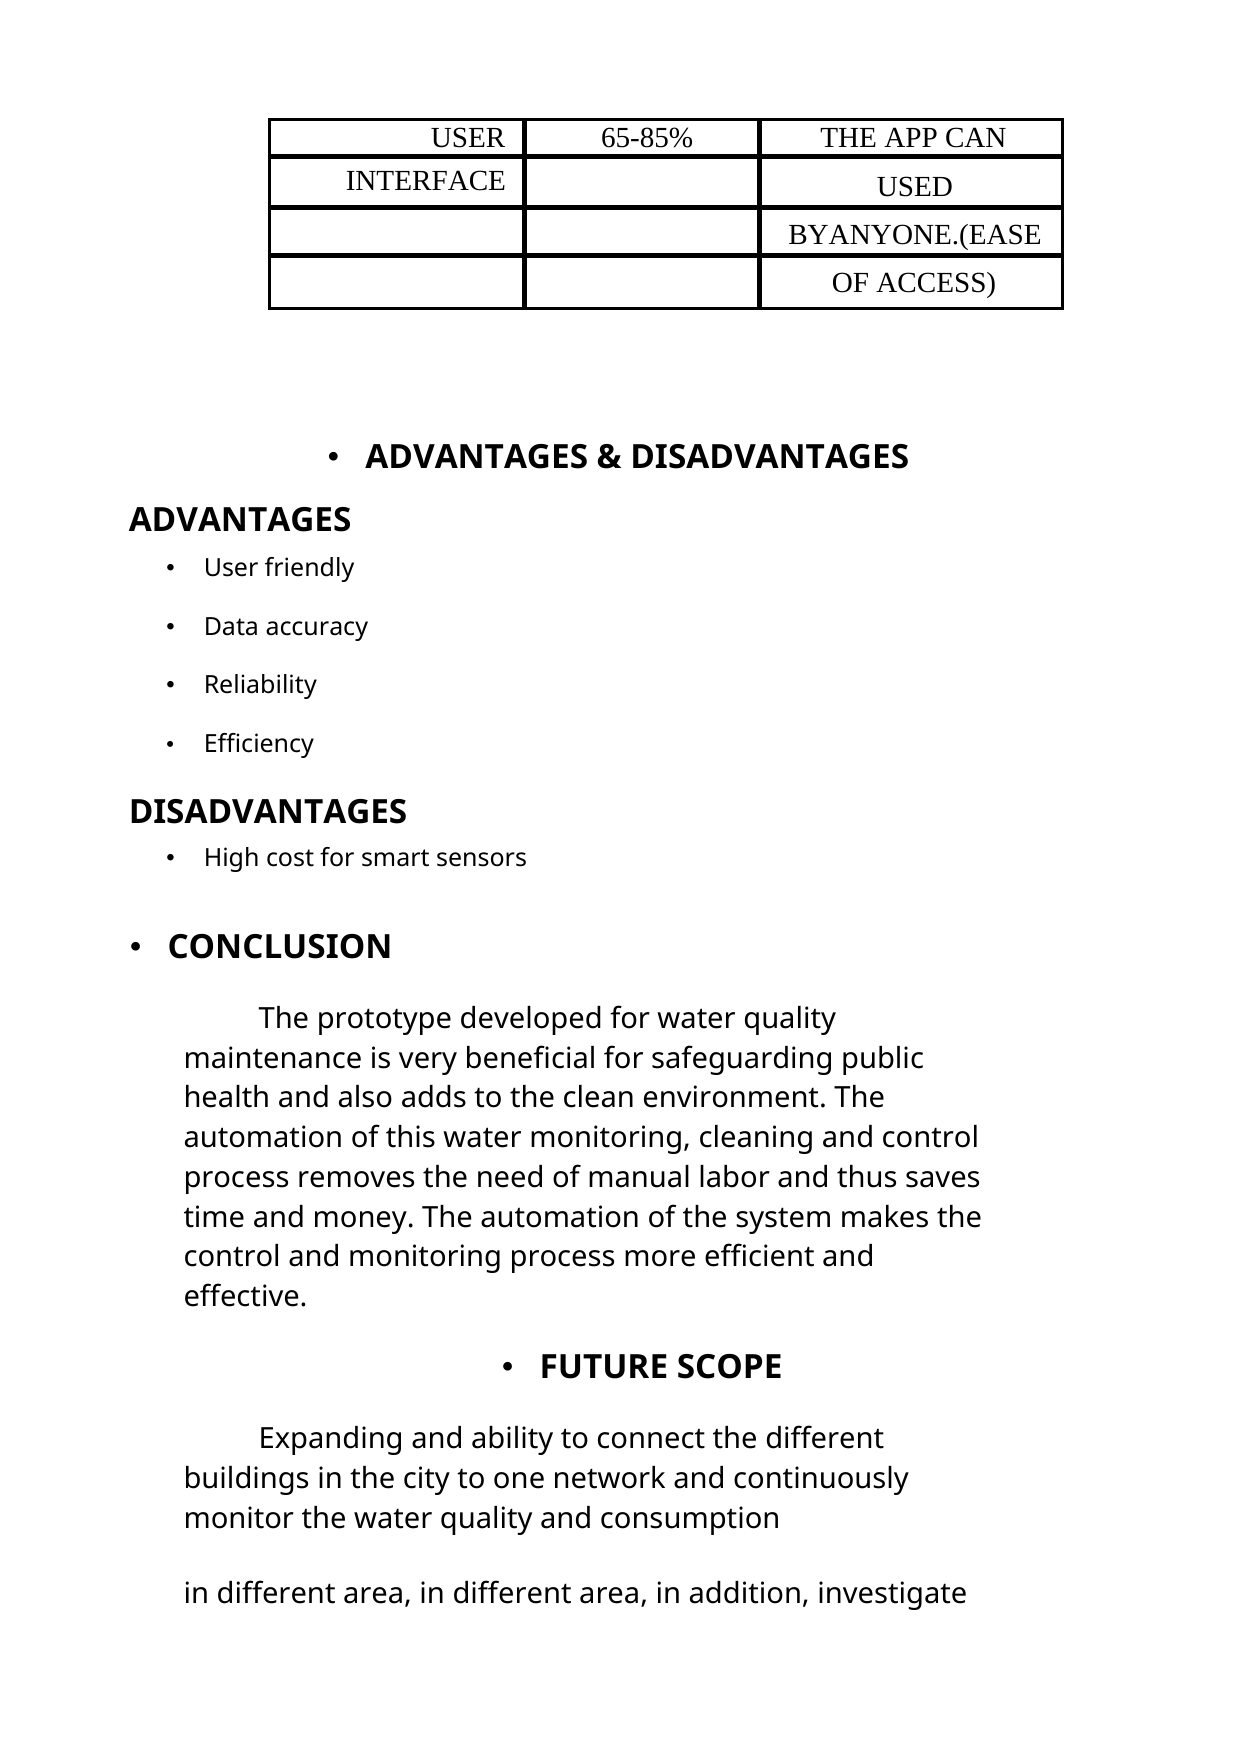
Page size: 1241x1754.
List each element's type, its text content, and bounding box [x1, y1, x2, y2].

text ADVANTAGES [128, 496, 1122, 541]
table_cell OF ACCESS) [762, 258, 1061, 307]
table_cell [271, 210, 522, 253]
list FUTURE SCOPE [502, 1343, 1122, 1389]
list CONCLUSION [130, 923, 1122, 968]
table_cell USED [762, 159, 1061, 205]
list Reliability [166, 667, 1122, 701]
table_header THE APP CAN [762, 121, 1061, 154]
list Eﬃciency [166, 726, 1122, 759]
table_cell [271, 258, 522, 307]
table_cell BYANYONE.(EASE [762, 210, 1061, 253]
list Data accuracy [166, 608, 1122, 642]
table_cell [527, 159, 757, 205]
list High cost for smart sensors [166, 840, 1122, 874]
list User friendly [166, 550, 1122, 584]
table_header 65-85% [527, 121, 757, 154]
list ADVANTAGES & DISADVANTAGES [328, 433, 1122, 478]
table_header USER [271, 121, 522, 154]
text in different area, in different area, in addition, investigate [183, 1572, 983, 1612]
text Expanding and ability to connect the different buildings in the city to one network and continuously monitor the water quality and consumption [183, 1418, 983, 1537]
text DISADVANTAGES [128, 788, 1122, 833]
text The prototype developed for water quality maintenance is very beneﬁcial for safeguarding public health and also adds to the clean environment. The automation of this water monitoring, cleaning and control process removes the need of manual labor and thus saves time and money. The automation of the system makes the control and monitoring process more eﬃcient and effective. [183, 997, 983, 1315]
table_cell INTERFACE [271, 159, 522, 205]
table_cell [527, 258, 757, 307]
table_cell [527, 210, 757, 253]
